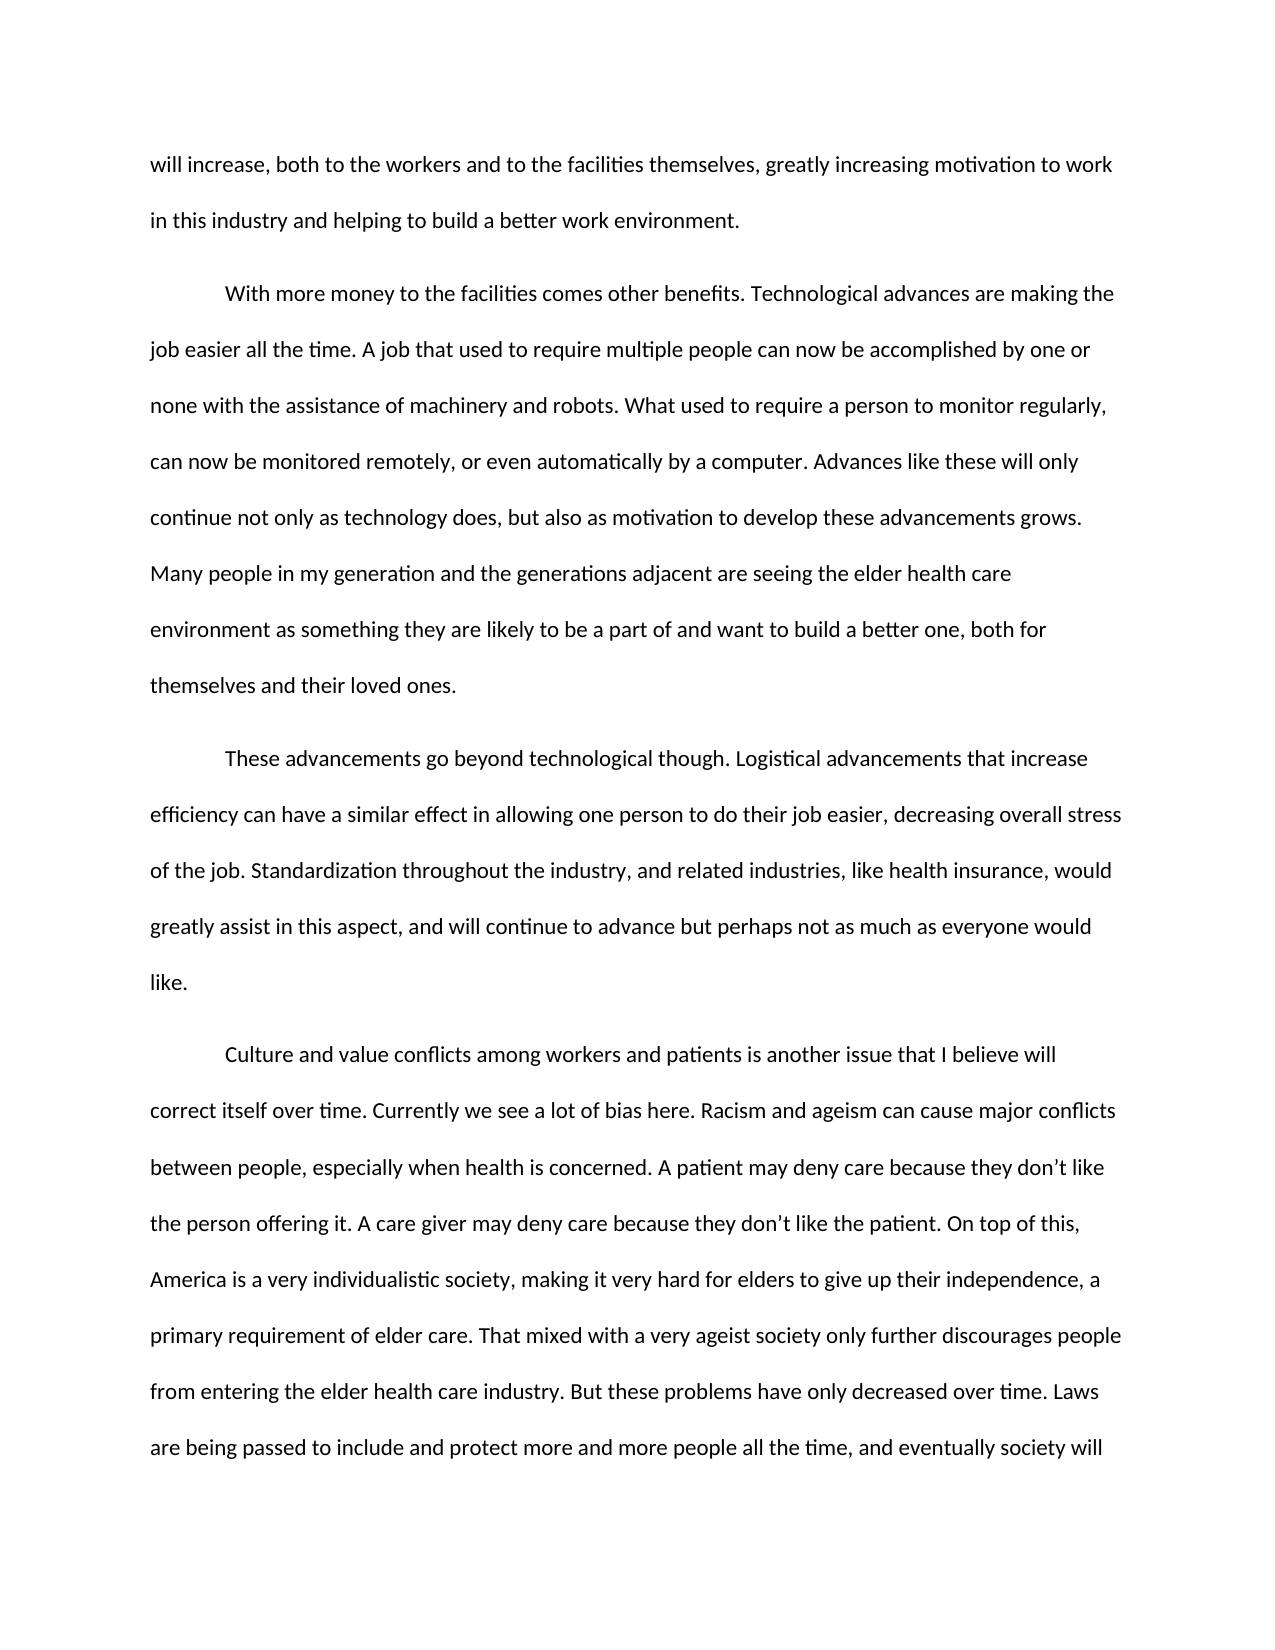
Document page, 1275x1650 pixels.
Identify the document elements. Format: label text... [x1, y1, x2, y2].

text Culture and value conflicts among workers and patients is another issue that I believe will correct itself over time. Currently we see a lot of bias here. Racism and ageism can cause major conflicts between people, especially when health is concerned. A patient may deny care because they don’t like the person offering it. A care giver may deny care because they don’t like the patient. On top of this, America is a very individualistic society, making it very hard for elders to give up their independence, a primary requirement of elder care. That mixed with a very ageist society only further discourages people from entering the elder health care industry. But these problems have only decreased over time. Laws are being passed to include and protect more and more people all the time, and eventually society will [150, 1041, 1125, 1461]
text With more money to the facilities comes other benefits. Technological advances are making the job easier all the time. A job that used to require multiple people can now be accomplished by one or none with the assistance of machinery and robots. What used to require a person to monitor regularly, can now be monitored remotely, or even automatically by a computer. Advances like these will only continue not only as technology does, but also as motivation to develop these advancements grows. Many people in my generation and the generations adjacent are seeing the elder health care environment as something they are likely to be a part of and want to build a better one, both for themselves and their loved ones. [150, 279, 1125, 699]
text will increase, both to the workers and to the facilities themselves, greatly increasing motivation to work in this industry and helping to build a better work environment. [150, 150, 1125, 234]
text These advancements go beyond technological though. Logistical advancements that increase efficiency can have a similar effect in allowing one person to do their job easier, decreasing overall stress of the job. Standardization throughout the industry, and related industries, like health insurance, would greatly assist in this aspect, and will continue to advance but perhaps not as much as everyone would like. [150, 744, 1125, 996]
